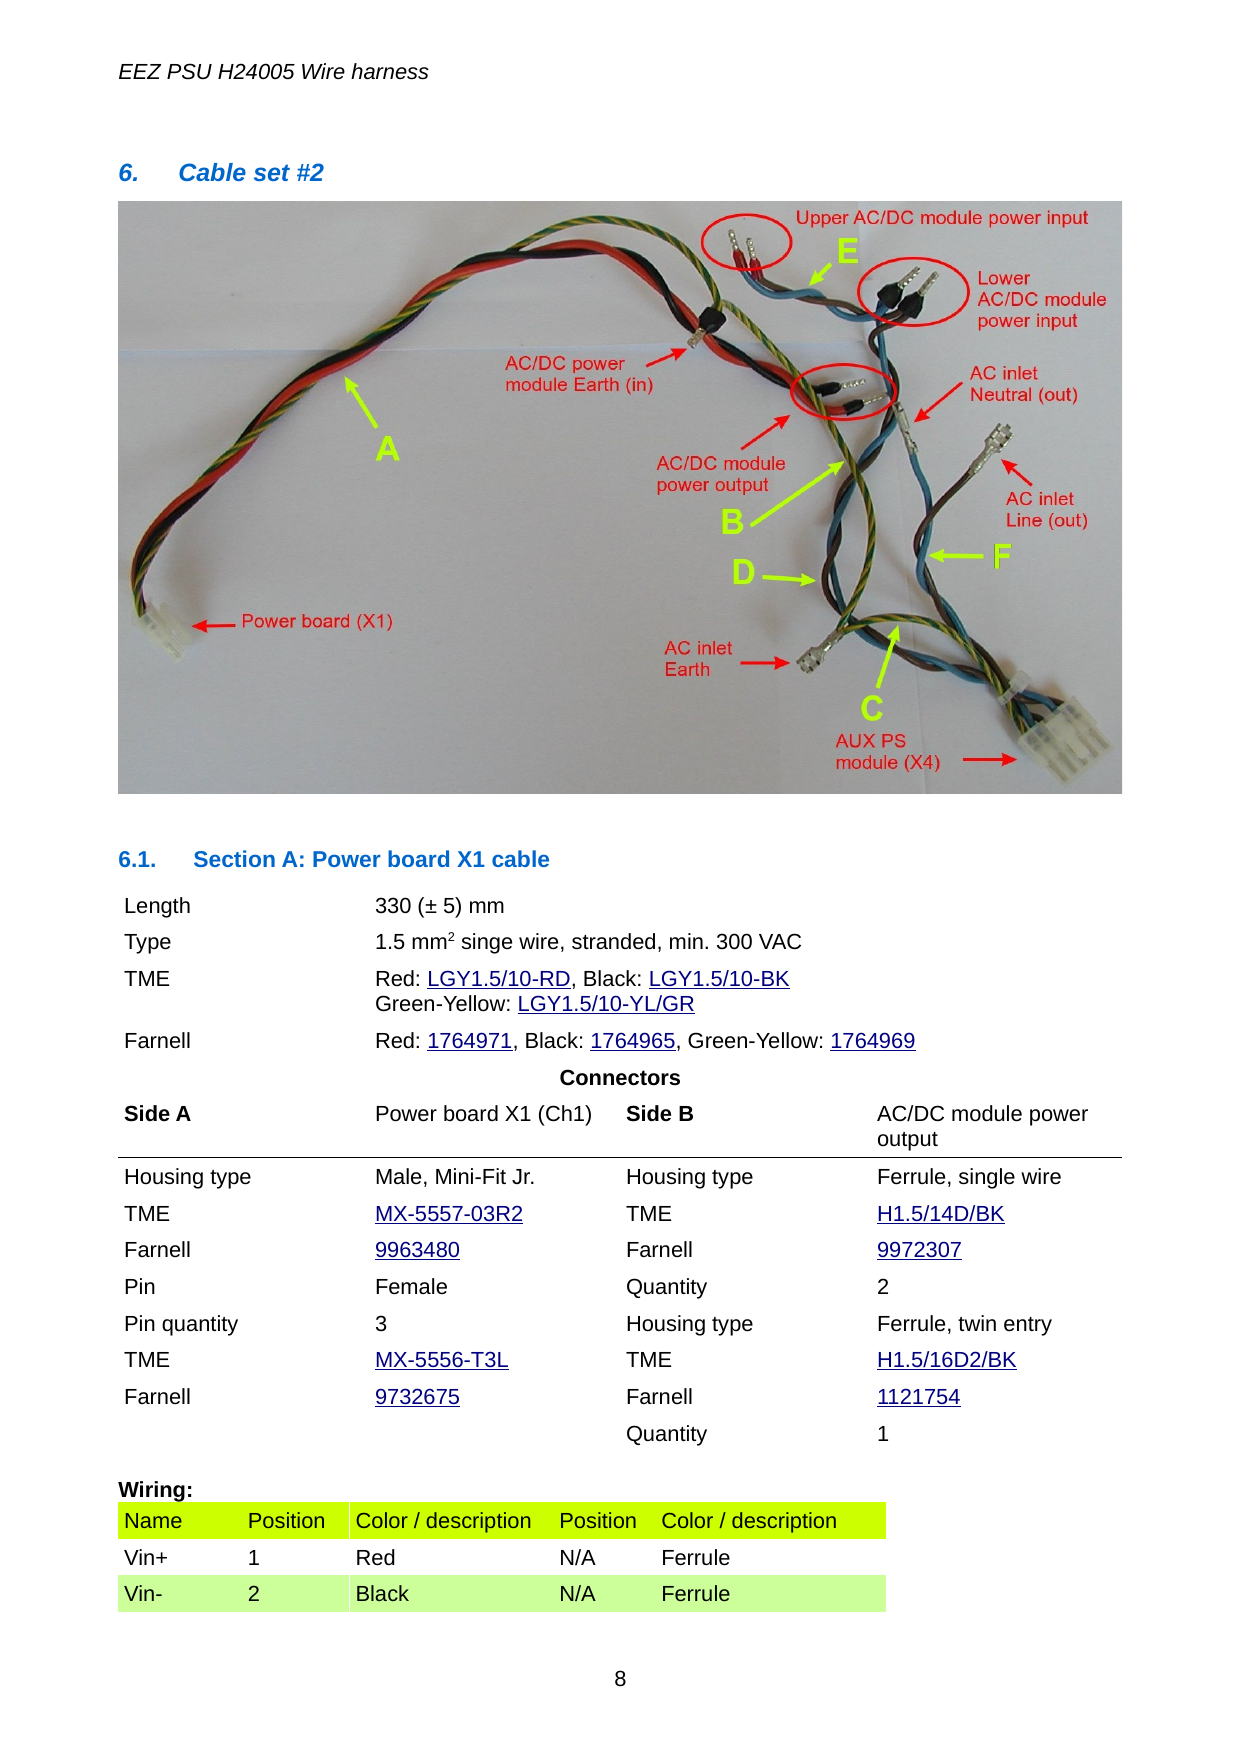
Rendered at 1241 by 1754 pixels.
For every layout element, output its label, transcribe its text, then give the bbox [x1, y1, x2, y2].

table_cell Farnell [118, 1232, 369, 1268]
table_cell 1 [871, 1415, 1122, 1452]
table_header Name [118, 1502, 242, 1539]
table_cell Ferrule [655, 1575, 886, 1612]
table_cell H1.5/14D/BK [871, 1195, 1122, 1232]
table_cell Vin- [118, 1575, 242, 1612]
table_cell 9972307 [871, 1232, 1122, 1268]
table_cell Quantity [620, 1415, 871, 1452]
table_cell Side B [620, 1095, 871, 1157]
table_cell Farnell [118, 1378, 369, 1415]
table_cell Housing type [620, 1158, 871, 1195]
table_cell Housing type [620, 1305, 871, 1342]
table_cell MX-5557-03R2 [369, 1195, 620, 1232]
table_cell 1 [242, 1539, 349, 1575]
table_cell 2 [242, 1575, 349, 1612]
table_cell Farnell [620, 1378, 871, 1415]
table_cell Side A [118, 1095, 369, 1157]
text Wiring: [118, 1477, 1122, 1502]
table_header [620, 887, 871, 923]
table_cell TME [118, 960, 369, 1022]
table_cell TME [118, 1342, 369, 1378]
table_cell Black [350, 1575, 553, 1612]
table_cell Red [350, 1539, 553, 1575]
table_cell Power board X1 (Ch1) [369, 1095, 620, 1157]
table_cell 2 [871, 1268, 1122, 1305]
table_cell Pin quantity [118, 1305, 369, 1342]
subtitle Cable set #2 [118, 158, 1122, 187]
table_cell Connectors [118, 1059, 1122, 1095]
table_cell Type [118, 924, 369, 960]
table_cell H1.5/16D2/BK [871, 1342, 1122, 1378]
table_header Position [553, 1502, 655, 1539]
table_header Length [118, 887, 369, 923]
table_cell Housing type [118, 1158, 369, 1195]
table_cell Red: LGY1.5/10-RD, Black: LGY1.5/10-BK Green-Yellow: LGY1.5/10-YL/GR [369, 960, 1122, 1022]
table_header Color / description [655, 1502, 886, 1539]
table_cell 3 [369, 1305, 620, 1342]
table_cell TME [620, 1195, 871, 1232]
table_header Position [242, 1502, 349, 1539]
table_cell 9732675 [369, 1378, 620, 1415]
table_cell Vin+ [118, 1539, 242, 1575]
table_cell Ferrule [655, 1539, 886, 1575]
table_header Color / description [350, 1502, 553, 1539]
table_cell 1121754 [871, 1378, 1122, 1415]
table_cell [118, 1415, 369, 1452]
table_header [871, 887, 1122, 923]
table_cell TME [118, 1195, 369, 1232]
picture [118, 201, 1123, 794]
table_cell TME [620, 1342, 871, 1378]
table_cell Quantity [620, 1268, 871, 1305]
table_cell 1.5 mm2 singe wire, stranded, min. 300 VAC [369, 924, 1122, 960]
table_cell Ferrule, single wire [871, 1158, 1122, 1195]
table_cell Red: 1764971, Black: 1764965, Green-Yellow: 1764969 [369, 1022, 1122, 1059]
table_header 330 (± 5) mm [369, 887, 620, 923]
subtitle Section A: Power board X1 cable [118, 846, 1122, 872]
table_cell Farnell [118, 1022, 369, 1059]
table_cell Female [369, 1268, 620, 1305]
table_cell N/A [553, 1539, 655, 1575]
table_cell AC/DC module power output [871, 1095, 1122, 1157]
table_cell N/A [553, 1575, 655, 1612]
table_cell Pin [118, 1268, 369, 1305]
table_cell 9963480 [369, 1232, 620, 1268]
table_cell Male, Mini-Fit Jr. [369, 1158, 620, 1195]
table_cell Farnell [620, 1232, 871, 1268]
table_cell [369, 1415, 620, 1452]
table_cell Ferrule, twin entry [871, 1305, 1122, 1342]
table_cell MX-5556-T3L [369, 1342, 620, 1378]
